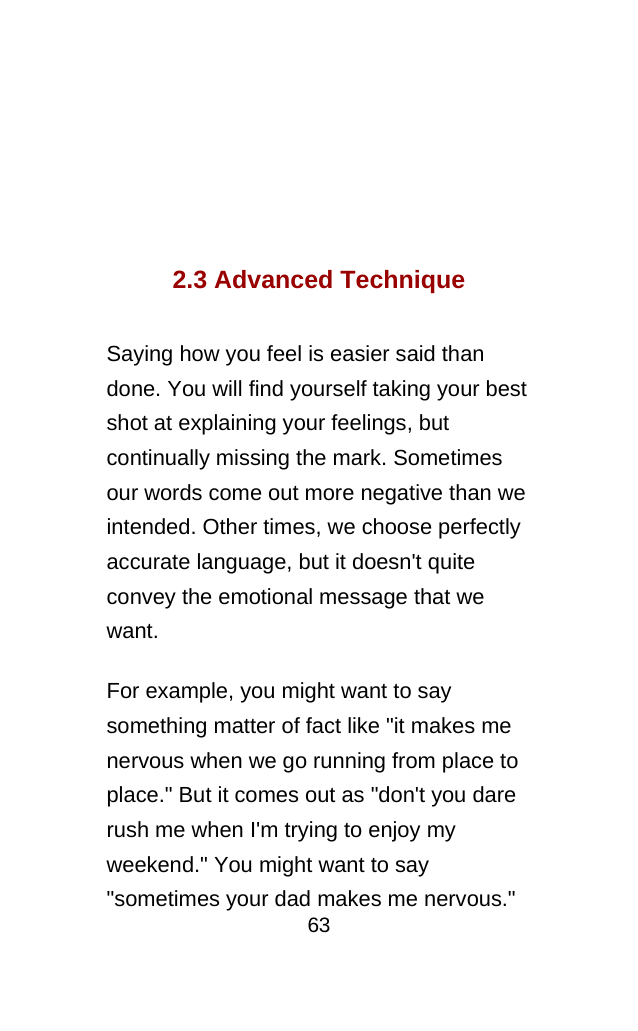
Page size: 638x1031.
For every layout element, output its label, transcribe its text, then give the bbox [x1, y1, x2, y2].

subtitle 2.3 Advanced Technique [106, 265, 531, 293]
text Saying how you feel is easier said than done. You will find yourself taking your best shot at explaining your feelings, but continually missing the mark. Sometimes our words come out more negative than we intended. Other times, we choose perfectly accurate language, but it doesn't quite convey the emotional message that we want. [106, 341, 531, 643]
text For example, you might want to say something matter of fact like "it makes me nervous when we go running from place to place." But it comes out as "don't you dare rush me when I'm trying to enjoy my weekend." You might want to say "sometimes your dad makes me nervous." [106, 678, 531, 911]
